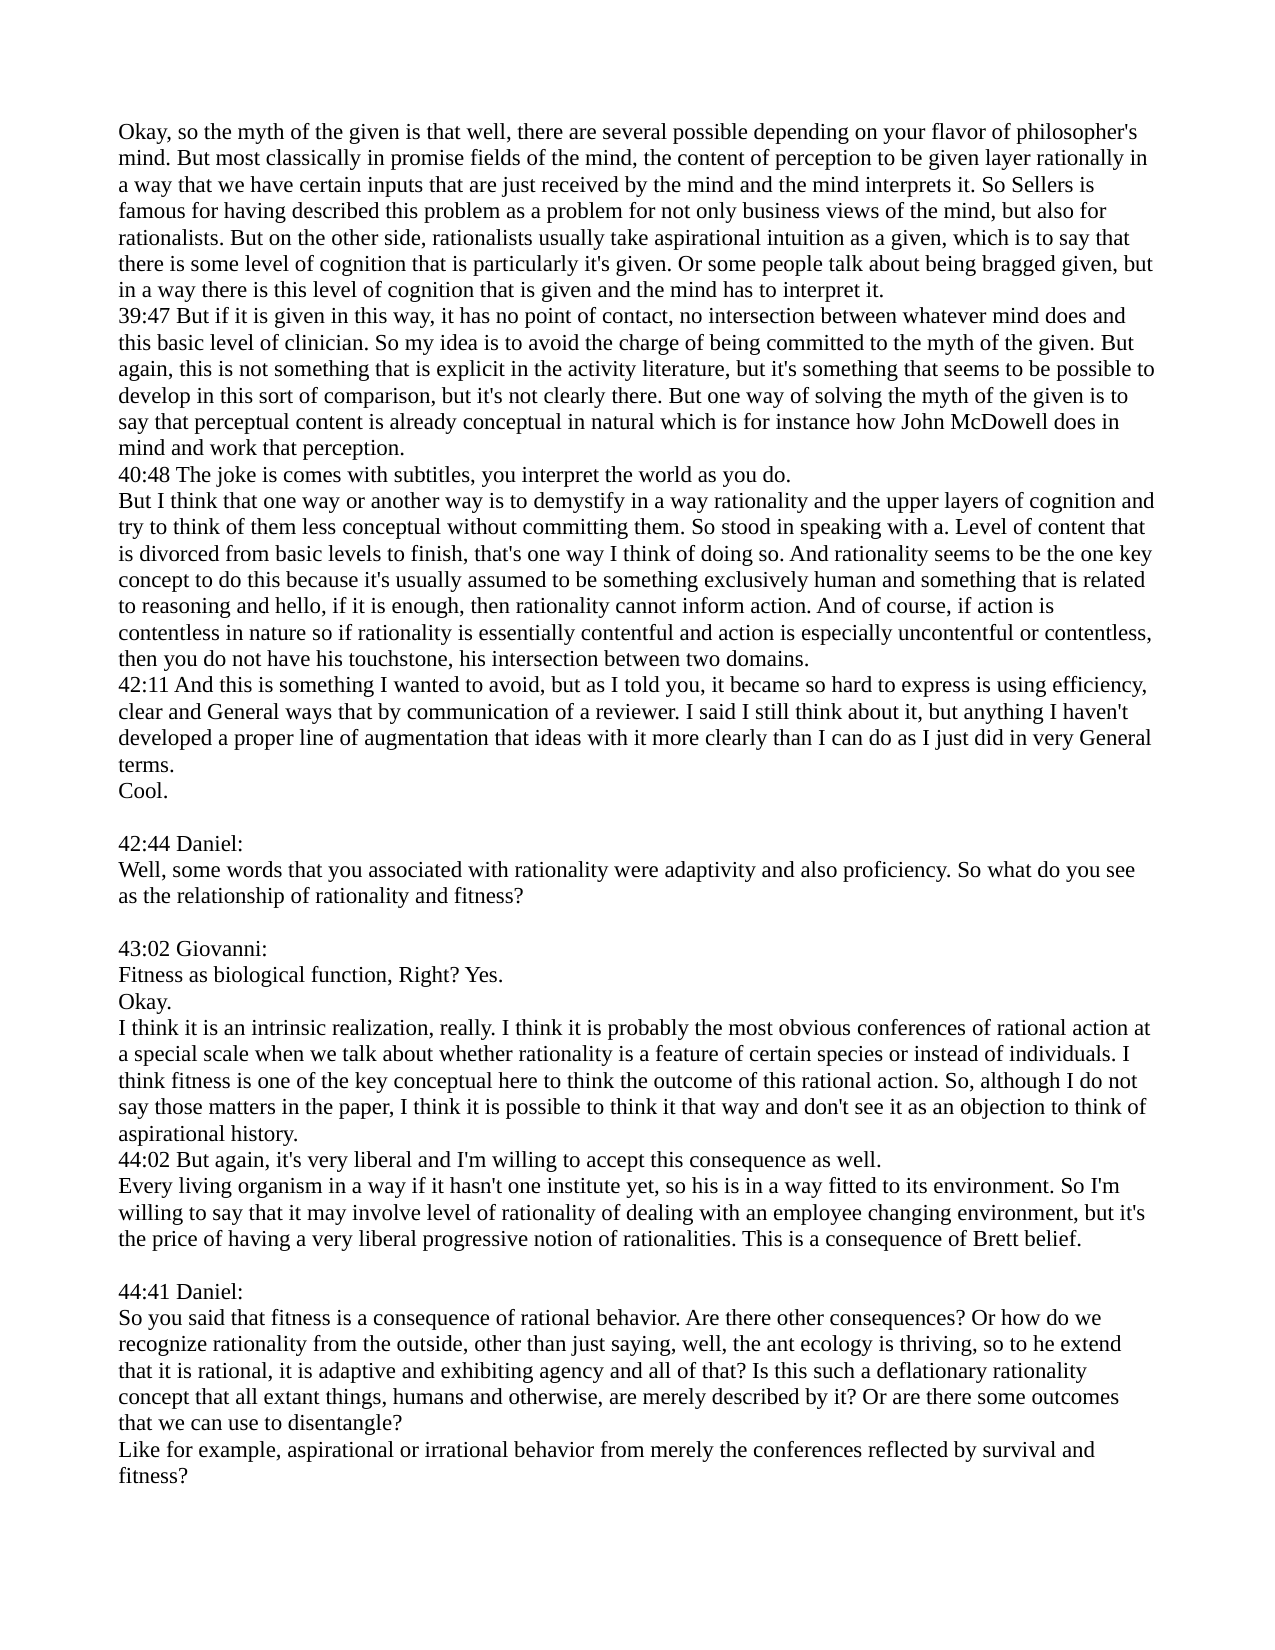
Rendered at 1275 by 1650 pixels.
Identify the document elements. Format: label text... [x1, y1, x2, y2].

text 44:02 But again, it's very liberal and I'm willing to accept this consequence as well. [118, 1146, 1157, 1172]
text So you said that fitness is a consequence of rational behavior. Are there other consequences? Or how do we recognize rationality from the outside, other than just saying, well, the ant ecology is thriving, so to he extend that it is rational, it is adaptive and exhibiting agency and all of that? Is this such a deflationary rationality concept that all extant things, humans and otherwise, are merely described by it? Or are there some outcomes that we can use to disentangle? [118, 1304, 1157, 1436]
text I think it is an intrinsic realization, really. I think it is probably the most obvious conferences of rational action at a special scale when we talk about whether rationality is a feature of certain species or instead of individuals. I think fitness is one of the key conceptual here to think the outcome of this rational action. So, although I do not say those matters in the paper, I think it is possible to think it that way and don't see it as an objection to think of aspirational history. [118, 1014, 1157, 1146]
text 43:02 Giovanni: [118, 935, 1157, 961]
text 42:11 And this is something I wanted to avoid, but as I told you, it became so hard to express is using efficiency, clear and General ways that by communication of a reviewer. I said I still think about it, but anything I haven't developed a proper line of augmentation that ideas with it more clearly than I can do as I just did in very General terms. [118, 672, 1157, 777]
text Okay, so the myth of the given is that well, there are several possible depending on your flavor of philosopher's mind. But most classically in promise fields of the mind, the content of perception to be given layer rationally in a way that we have certain inputs that are just received by the mind and the mind interprets it. So Sellers is famous for having described this problem as a problem for not only business views of the mind, but also for rationalists. But on the other side, rationalists usually take aspirational intuition as a given, which is to say that there is some level of cognition that is particularly it's given. Or some people talk about being bragged given, but in a way there is this level of cognition that is given and the mind has to interpret it. [118, 118, 1157, 303]
text But I think that one way or another way is to demystify in a way rationality and the upper layers of cognition and try to think of them less conceptual without committing them. So stood in speaking with a. Level of content that is divorced from basic levels to finish, that's one way I think of doing so. And rationality seems to be the one key concept to do this because it's usually assumed to be something exclusively human and something that is related to reasoning and hello, if it is enough, then rationality cannot inform action. And of course, if action is contentless in nature so if rationality is essentially contentful and action is especially uncontentful or contentless, then you do not have his touchstone, his intersection between two domains. [118, 487, 1157, 672]
text 40:48 The joke is comes with subtitles, you interpret the world as you do. [118, 461, 1157, 487]
text Every living organism in a way if it hasn't one institute yet, so his is in a way fitted to its environment. So I'm willing to say that it may involve level of rationality of dealing with an employee changing environment, but it's the price of having a very liberal progressive notion of rationalities. This is a consequence of Brett belief. [118, 1172, 1157, 1251]
text Okay. [118, 988, 1157, 1014]
text Cool. [118, 777, 1157, 803]
text 42:44 Daniel: [118, 830, 1157, 856]
text Like for example, aspirational or irrational behavior from merely the conferences reflected by survival and fitness? [118, 1436, 1157, 1488]
text Fitness as biological function, Right? Yes. [118, 961, 1157, 988]
text 44:41 Daniel: [118, 1278, 1157, 1304]
text Well, some words that you associated with rationality were adaptivity and also proficiency. So what do you see as the relationship of rationality and fitness? [118, 856, 1157, 909]
text 39:47 But if it is given in this way, it has no point of contact, no intersection between whatever mind does and this basic level of clinician. So my idea is to avoid the charge of being committed to the myth of the given. But again, this is not something that is explicit in the activity literature, but it's something that seems to be possible to develop in this sort of comparison, but it's not clearly there. But one way of solving the myth of the given is to say that perceptual content is already conceptual in natural which is for instance how John McDowell does in mind and work that perception. [118, 303, 1157, 461]
